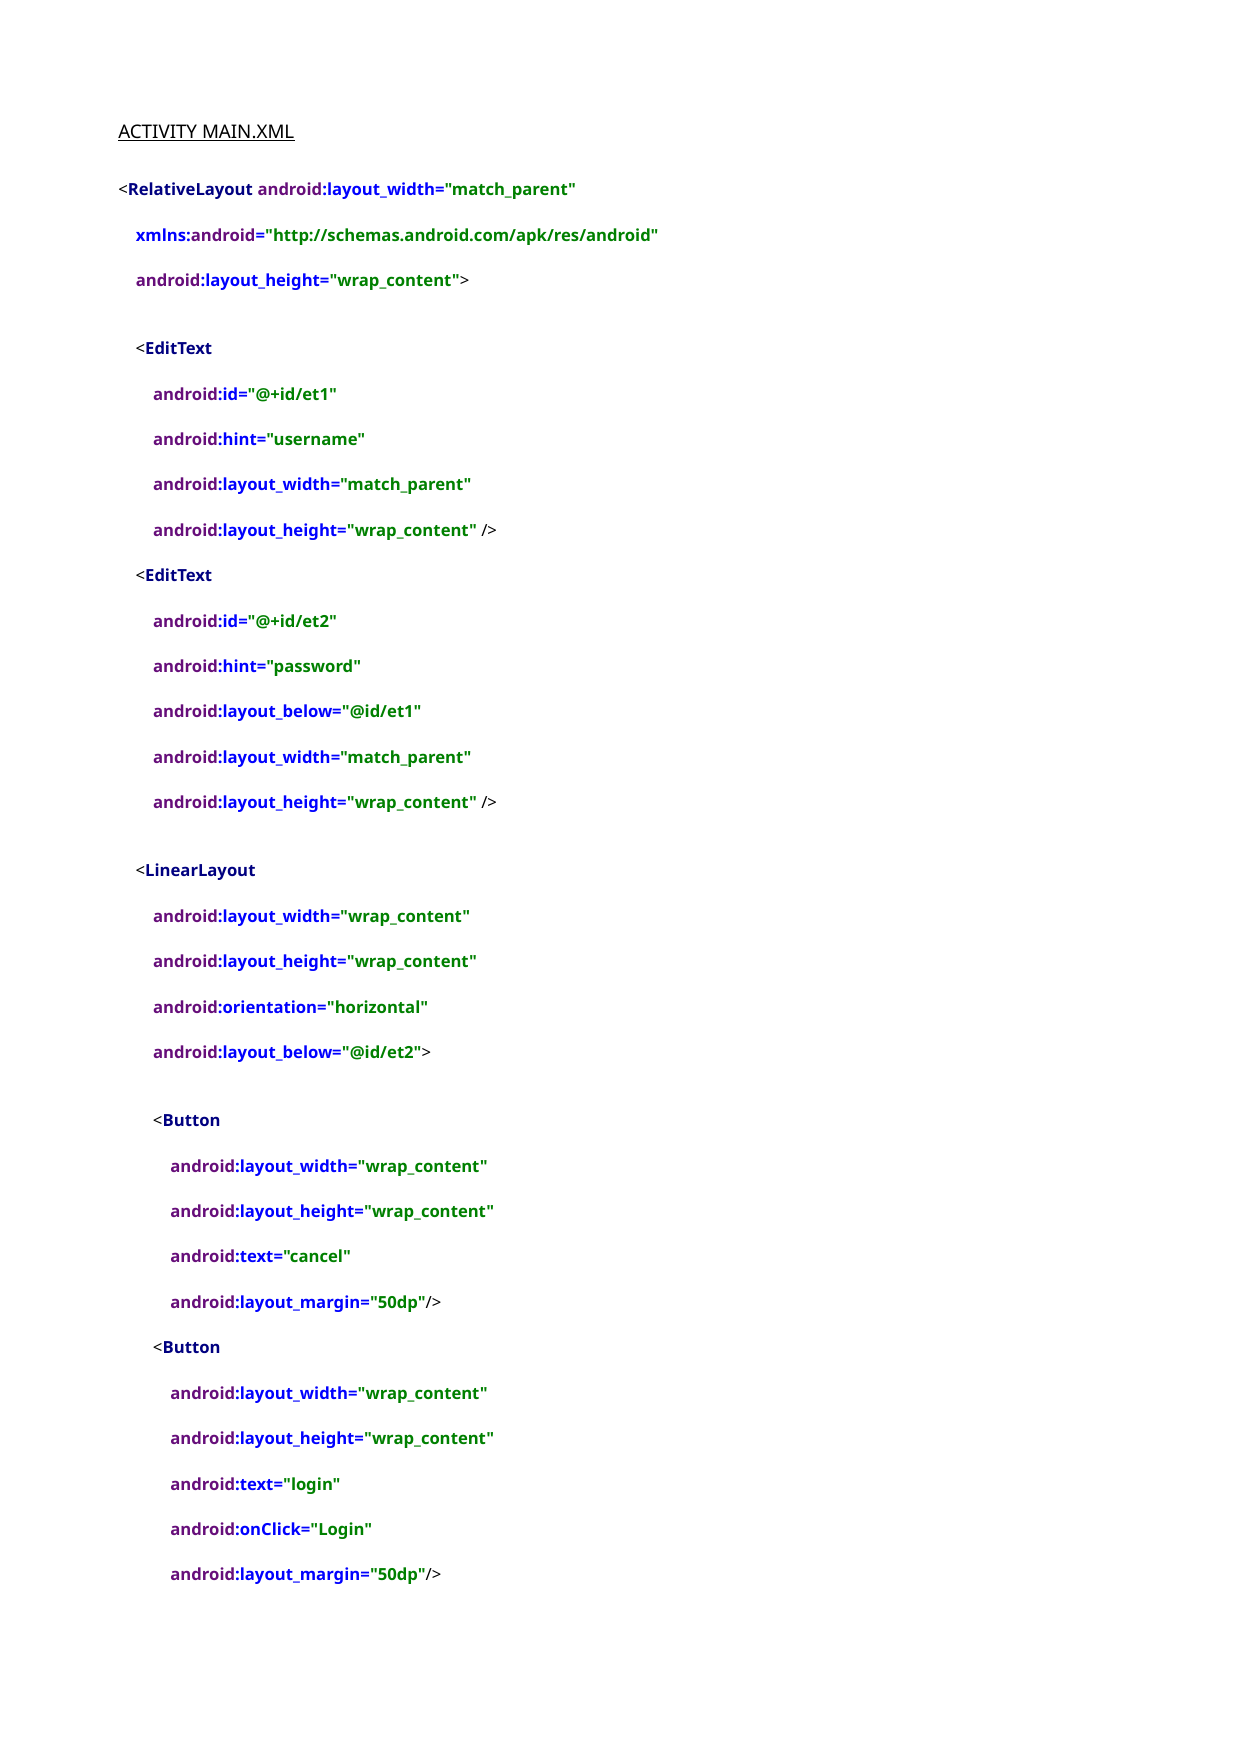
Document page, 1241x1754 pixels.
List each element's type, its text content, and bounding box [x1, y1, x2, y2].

text ACTIVITY MAIN.XML [118, 118, 1122, 144]
text <RelativeLayout android:layout_width="match_parent" xmlns:android="http://schemas.android.com/apk/res/android" android:layout_height="wrap_content"> <EditText android:id="@+id/et1" android:hint="username" android:layout_width="match_parent" android:layout_height="wrap_content" /> <EditText android:id="@+id/et2" android:hint="password" android:layout_below="@id/et1" android:layout_width="match_parent" android:layout_height="wrap_content" /> <LinearLayout android:layout_width="wrap_content" android:layout_height="wrap_content" android:orientation="horizontal" android:layout_below="@id/et2"> <Button android:layout_width="wrap_content" android:layout_height="wrap_content" android:text="cancel" android:layout_margin="50dp"/> <Button android:layout_width="wrap_content" android:layout_height="wrap_content" android:text="login" android:onClick="Login" android:layout_margin="50dp"/> [118, 178, 1122, 1631]
